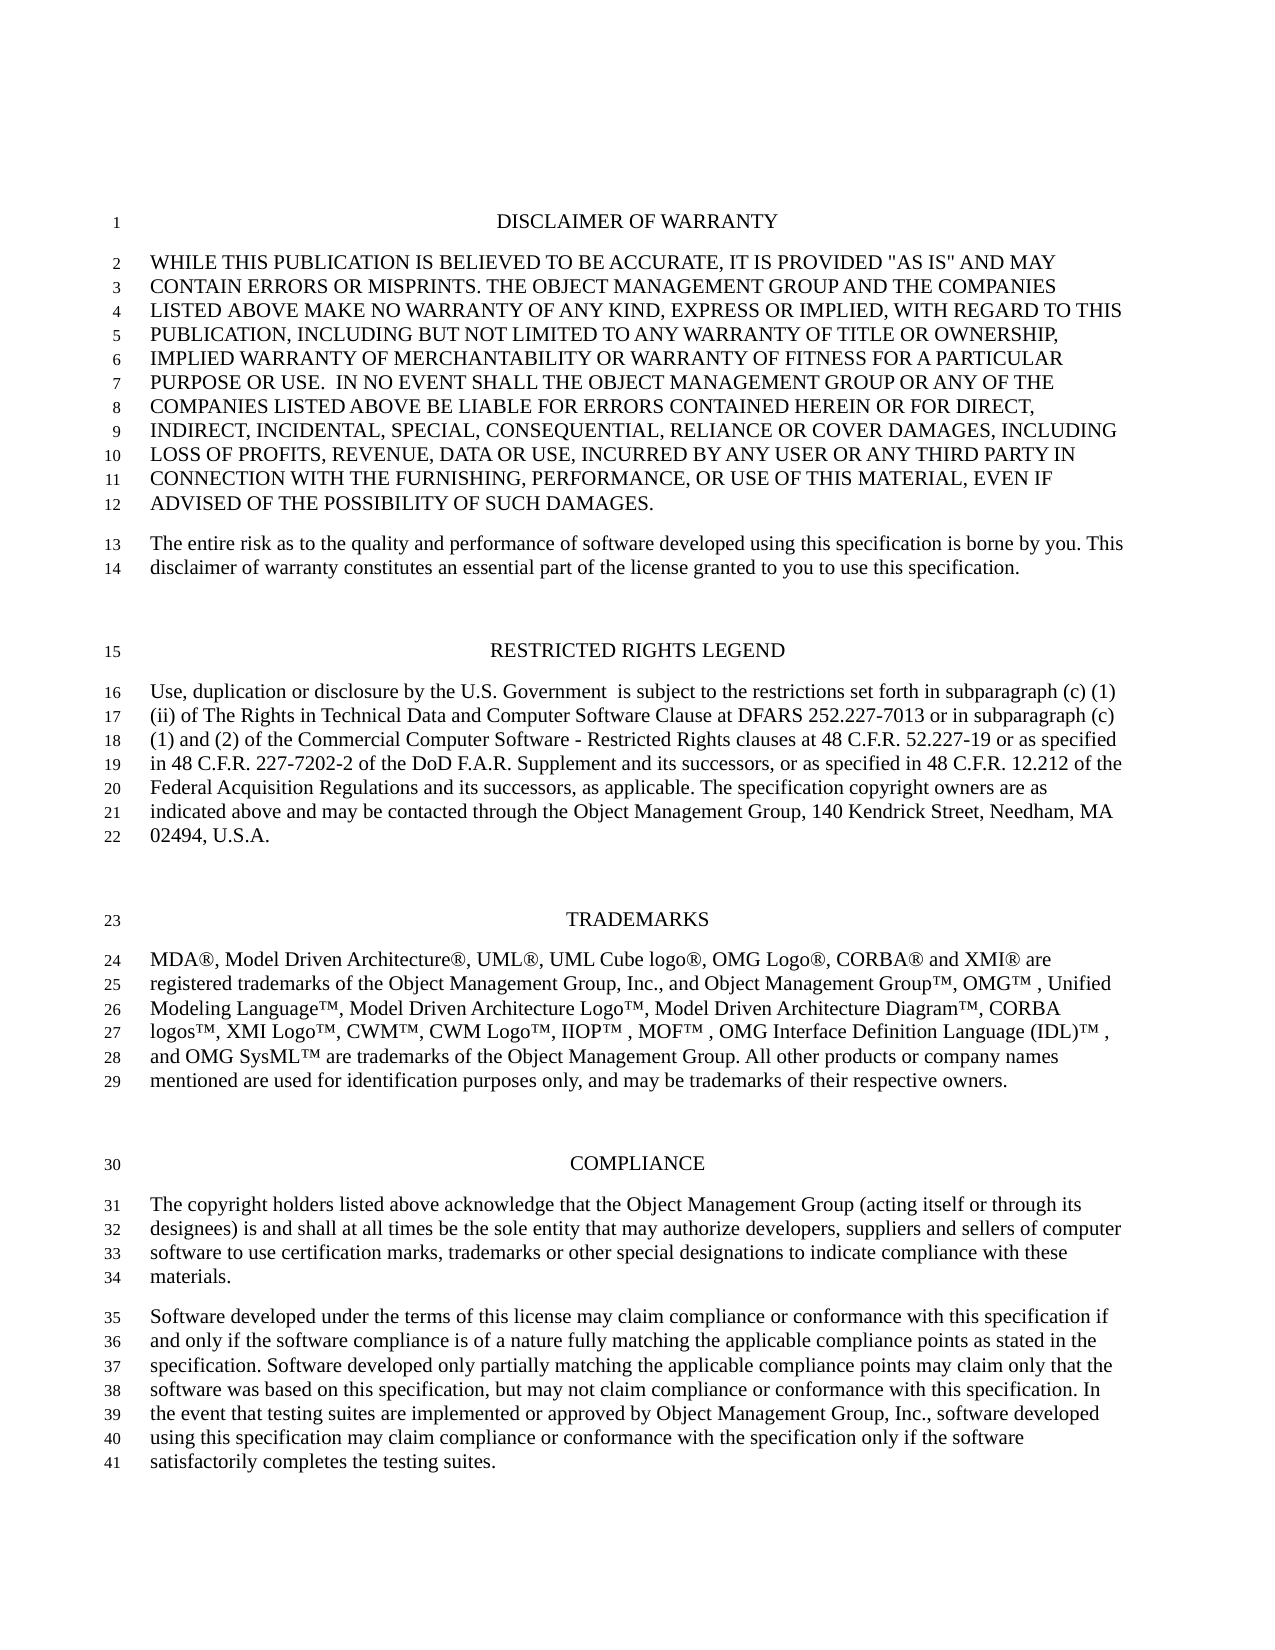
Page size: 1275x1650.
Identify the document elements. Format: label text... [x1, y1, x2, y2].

text Use, duplication or disclosure by the U.S. Government is subject to the restrictions set forth in subparagraph (c) (1) (ii) of The Rights in Technical Data and Computer Software Clause at DFARS 252.227-7013 or in subparagraph (c)(1) and (2) of the Commercial Computer Software - Restricted Rights clauses at 48 C.F.R. 52.227-19 or as specified in 48 C.F.R. 227-7202-2 of the DoD F.A.R. Supplement and its successors, or as specified in 48 C.F.R. 12.212 of the Federal Acquisition Regulations and its successors, as applicable. The specification copyright owners are as indicated above and may be contacted through the Object Management Group, 140 Kendrick Street, Needham, MA 02494, U.S.A. [150, 679, 1125, 847]
text MDA®, Model Driven Architecture®, UML®, UML Cube logo®, OMG Logo®, CORBA® and XMI® are registered trademarks of the Object Management Group, Inc., and Object Management Group™, OMG™ , Unified Modeling Language™, Model Driven Architecture Logo™, Model Driven Architecture Diagram™, CORBA logos™, XMI Logo™, CWM™, CWM Logo™, IIOP™ , MOF™ , OMG Interface Definition Language (IDL)™ , and OMG SysML™ are trademarks of the Object Management Group. All other products or company names mentioned are used for identification purposes only, and may be trademarks of their respective owners. [150, 947, 1125, 1092]
text COMPLIANCE [150, 1151, 1125, 1175]
text RESTRICTED RIGHTS LEGEND [150, 638, 1125, 662]
text WHILE THIS PUBLICATION IS BELIEVED TO BE ACCURATE, IT IS PROVIDED "AS IS" AND MAY CONTAIN ERRORS OR MISPRINTS. THE OBJECT MANAGEMENT GROUP AND THE COMPANIES LISTED ABOVE MAKE NO WARRANTY OF ANY KIND, EXPRESS OR IMPLIED, WITH REGARD TO THIS PUBLICATION, INCLUDING BUT NOT LIMITED TO ANY WARRANTY OF TITLE OR OWNERSHIP, IMPLIED WARRANTY OF MERCHANTABILITY OR WARRANTY OF FITNESS FOR A PARTICULAR PURPOSE OR USE. IN NO EVENT SHALL THE OBJECT MANAGEMENT GROUP OR ANY OF THE COMPANIES LISTED ABOVE BE LIABLE FOR ERRORS CONTAINED HEREIN OR FOR DIRECT, INDIRECT, INCIDENTAL, SPECIAL, CONSEQUENTIAL, RELIANCE OR COVER DAMAGES, INCLUDING LOSS OF PROFITS, REVENUE, DATA OR USE, INCURRED BY ANY USER OR ANY THIRD PARTY IN CONNECTION WITH THE FURNISHING, PERFORMANCE, OR USE OF THIS MATERIAL, EVEN IF ADVISED OF THE POSSIBILITY OF SUCH DAMAGES. [150, 250, 1125, 514]
text The copyright holders listed above acknowledge that the Object Management Group (acting itself or through its designees) is and shall at all times be the sole entity that may authorize developers, suppliers and sellers of computer software to use certification marks, trademarks or other special designations to indicate compliance with these materials. [150, 1191, 1125, 1288]
text Software developed under the terms of this license may claim compliance or conformance with this specification if and only if the software compliance is of a nature fully matching the applicable compliance points as stated in the specification. Software developed only partially matching the applicable compliance points may claim only that the software was based on this specification, but may not claim compliance or conformance with this specification. In the event that testing suites are implemented or approved by Object Management Group, Inc., software developed using this specification may claim compliance or conformance with the specification only if the software satisfactorily completes the testing suites. [150, 1304, 1125, 1473]
text TRADEMARKS [150, 907, 1125, 931]
text The entire risk as to the quality and performance of software developed using this specification is borne by you. This disclaimer of warranty constitutes an essential part of the license granted to you to use this specification. [150, 531, 1125, 579]
text DISCLAIMER OF WARRANTY [150, 209, 1125, 233]
